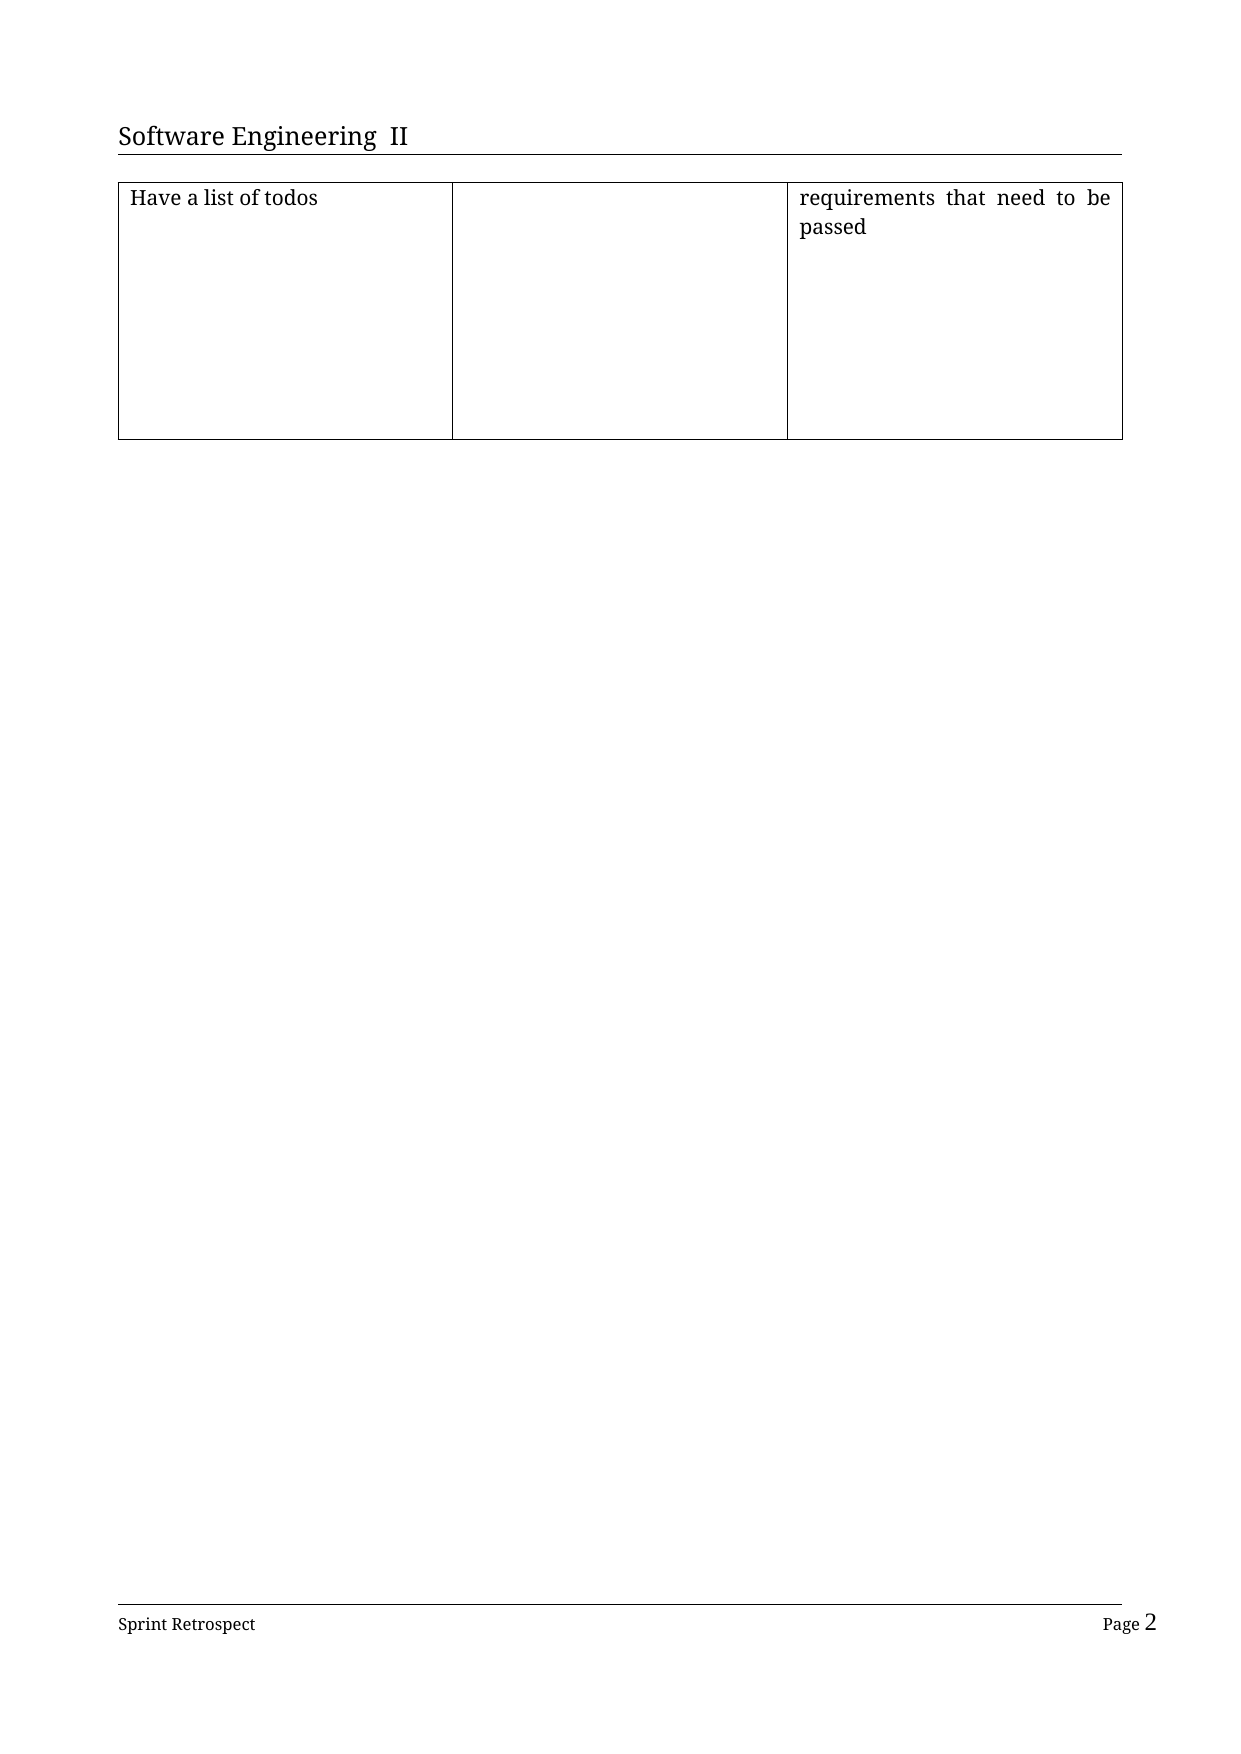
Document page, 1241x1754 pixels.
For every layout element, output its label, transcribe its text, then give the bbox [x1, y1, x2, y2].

table_header [453, 183, 787, 439]
table_header requirements that need to be passed [788, 183, 1122, 439]
table_header Have a list of todos [119, 183, 452, 439]
